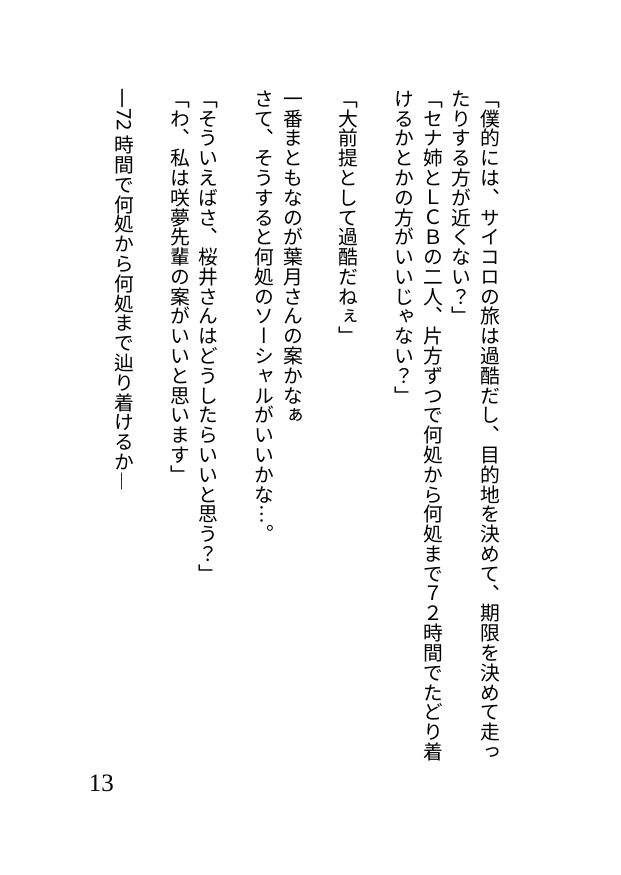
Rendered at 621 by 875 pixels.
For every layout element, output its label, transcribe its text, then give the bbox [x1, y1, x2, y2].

text 「わ、私は咲夢先輩の案がいいと思います」 [166, 88, 194, 768]
text 「サイコロキャラメルの箱投げて行き先を決める、サイコロの旅でもいいんじゃないか？」 [504, 88, 532, 768]
text さて、そうすると何処のソーシャルがいいかな…。 [250, 88, 279, 768]
text ―72時間で何処から何処まで辿り着けるか― [110, 88, 139, 768]
text 一番まともなのが葉月さんの案かなぁ [279, 88, 307, 768]
text 「セナ姉とＬＣＢの二人、片方ずつで何処から何処まで７２時間でたどり着けるかとかの方がいいじゃない？」 [390, 88, 447, 768]
text 「僕的には、サイコロの旅は過酷だし、目的地を決めて、期限を決めて走ったりする方が近くない？」 [447, 88, 504, 768]
text 「そういえばさ、桜井さんはどうしたらいいと思う？」 [194, 88, 223, 768]
text 「大前提として過酷だねぇ」 [334, 88, 363, 768]
